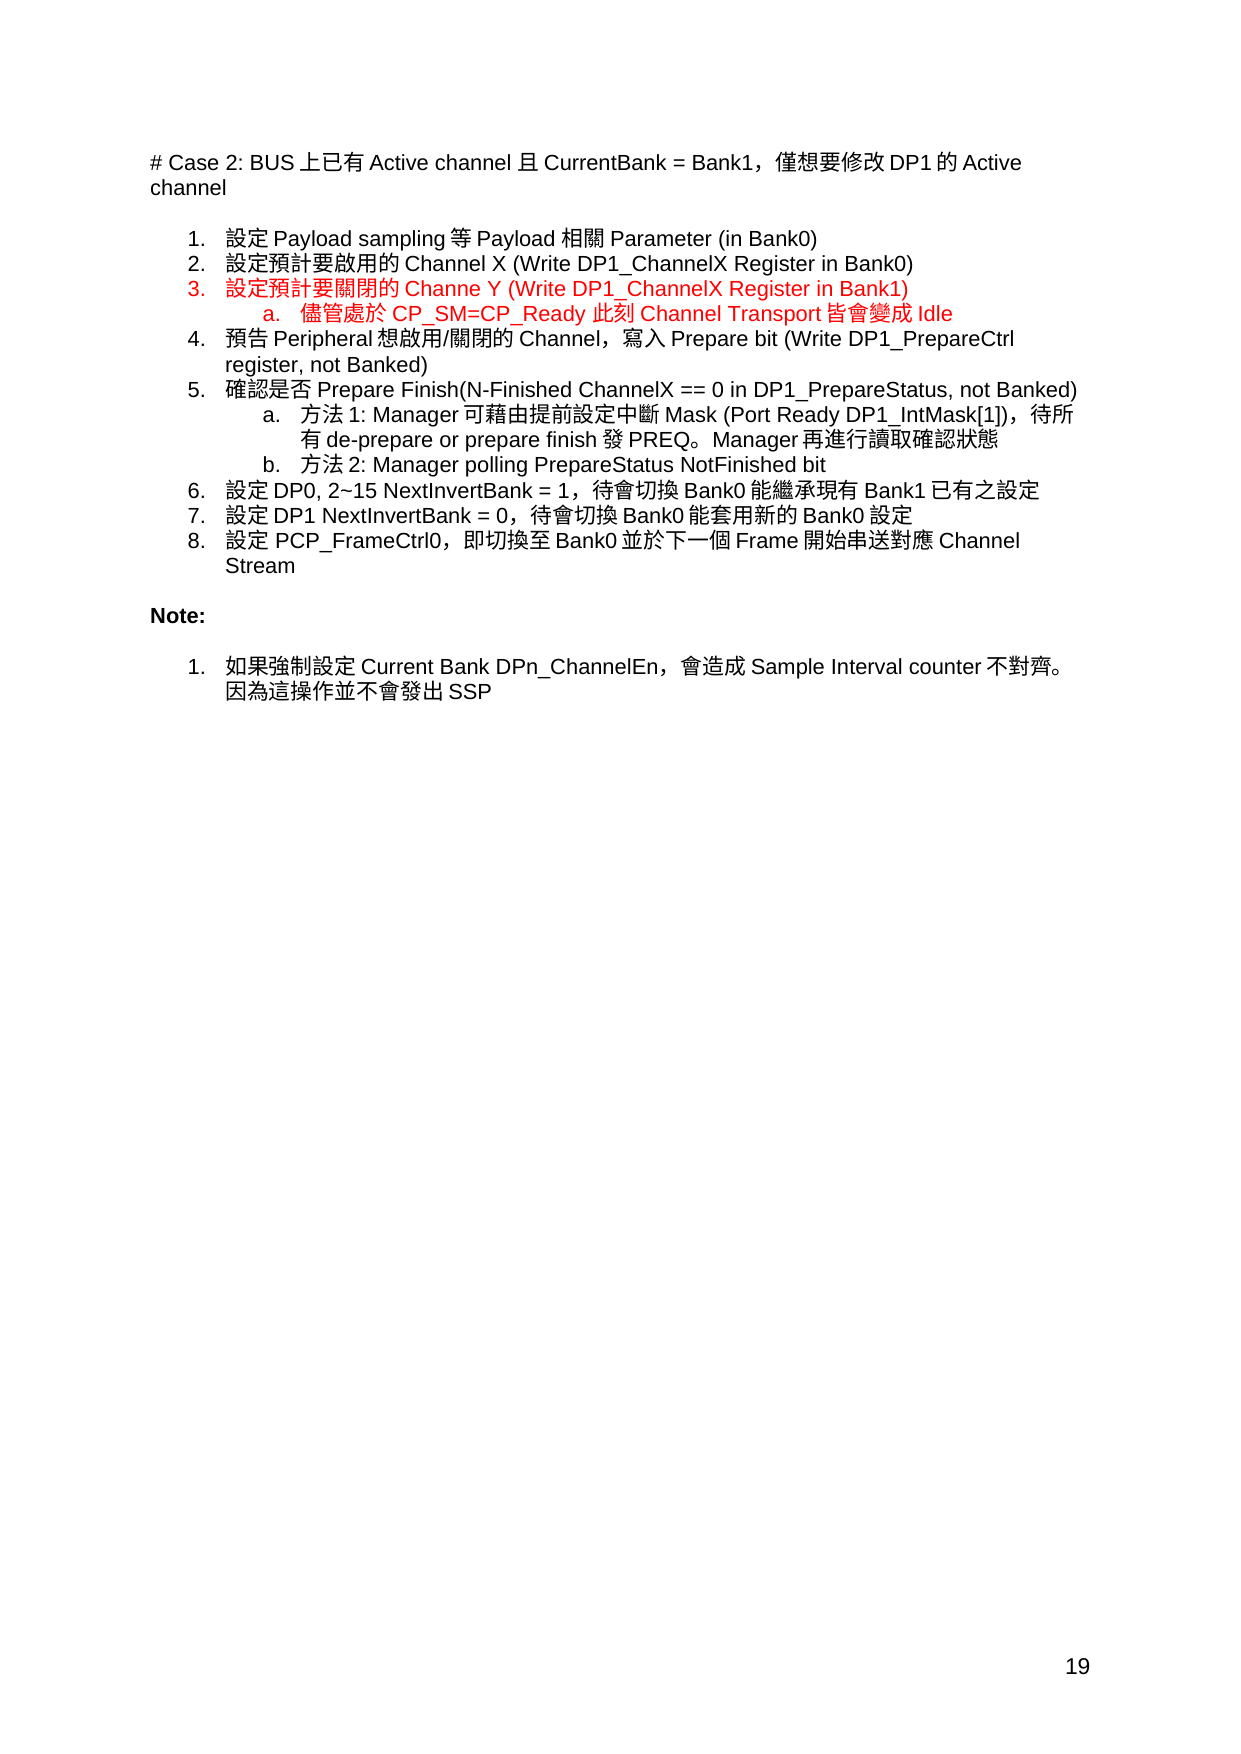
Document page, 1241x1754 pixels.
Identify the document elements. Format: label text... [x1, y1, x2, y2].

list 方法1: Manager可藉由提前設定中斷Mask (Port Ready DP1_IntMask[1])，待所有de-prepare or prepare finish發PREQ。Manager再進行讀取確認狀態 [262, 402, 1090, 452]
list 設定Payload sampling等Payload 相關Parameter (in Bank0) [187, 225, 1090, 251]
list 設定預計要啟用的Channel X (Write DP1_ChannelX Register in Bank0) [187, 251, 1090, 276]
list 如果強制設定Current Bank DPn_ChannelEn，會造成Sample Interval counter不對齊。因為這操作並不會發出SSP [187, 653, 1090, 704]
list 方法2: Manager polling PrepareStatus NotFinished bit [262, 452, 1090, 477]
list 設定DP1 NextInvertBank = 0，待會切換Bank0能套用新的Bank0設定 [187, 503, 1090, 528]
list 設定 PCP_FrameCtrl0，即切換至Bank0並於下一個Frame開始串送對應Channel Stream [187, 528, 1090, 578]
list 預告Peripheral想啟用/關閉的Channel，寫入Prepare bit (Write DP1_PrepareCtrl register, not Banked) [187, 326, 1090, 377]
list 確認是否Prepare Finish(N-Finished ChannelX == 0 in DP1_PrepareStatus, not Banked) [187, 377, 1090, 402]
text # Case 2: BUS上已有Active channel 且CurrentBank = Bank1，僅想要修改DP1的Active channel [150, 150, 1090, 200]
list 設定預計要關閉的Channe Y (Write DP1_ChannelX Register in Bank1) [187, 276, 1090, 301]
text Note: [150, 603, 1090, 628]
list 設定DP0, 2~15 NextInvertBank = 1，待會切換Bank0能繼承現有Bank1已有之設定 [187, 477, 1090, 503]
list 儘管處於CP_SM=CP_Ready 此刻Channel Transport皆會變成Idle [262, 301, 1090, 326]
